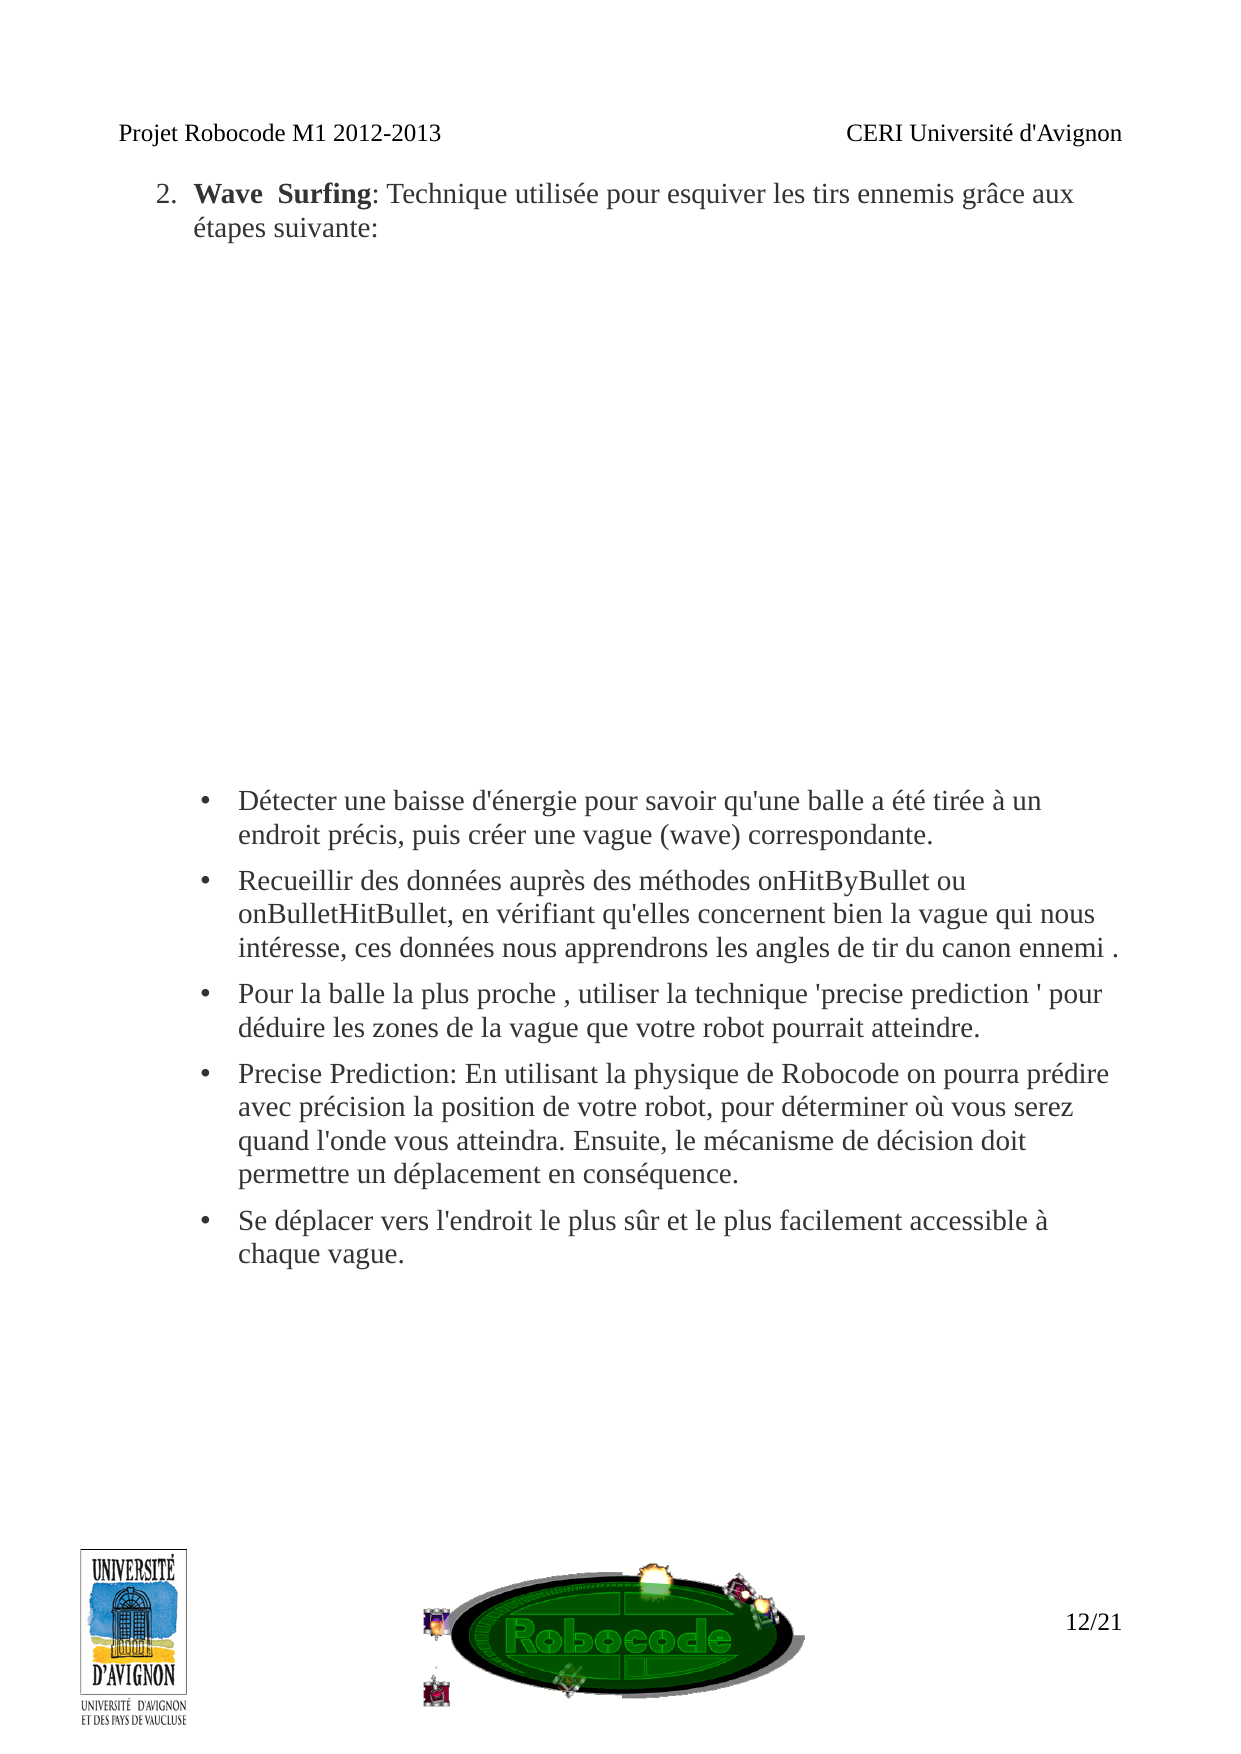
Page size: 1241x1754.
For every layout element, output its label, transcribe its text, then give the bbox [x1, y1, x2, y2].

list Recueillir des données auprès des méthodes onHitByBullet ou onBulletHitBullet, en vérifiant qu'elles concernent bien la vague qui nous intéresse, ces données nous apprendrons les angles de tir du canon ennemi . [200, 863, 1122, 964]
picture [80, 1549, 187, 1736]
list Détecter une baisse d'énergie pour savoir qu'une balle a été tirée à un endroit précis, puis créer une vague (wave) correspondante. [200, 783, 1122, 850]
list Precise Prediction: En utilisant la physique de Robocode on pourra prédire avec précision la position de votre robot, pour déterminer où vous serez quand l'onde vous atteindra. Ensuite, le mécanisme de décision doit permettre un déplacement en conséquence. [200, 1056, 1122, 1190]
list Se déplacer vers l'endroit le plus sûr et le plus facilement accessible à chaque vague. [200, 1203, 1122, 1270]
picture [421, 1555, 819, 1709]
list Wave Surfing: Technique utilisée pour esquiver les tirs ennemis grâce aux étapes suivante: [156, 176, 1122, 243]
list Pour la balle la plus proche , utiliser la technique 'precise prediction ' pour déduire les zones de la vague que votre robot pourrait atteindre. [200, 976, 1122, 1043]
